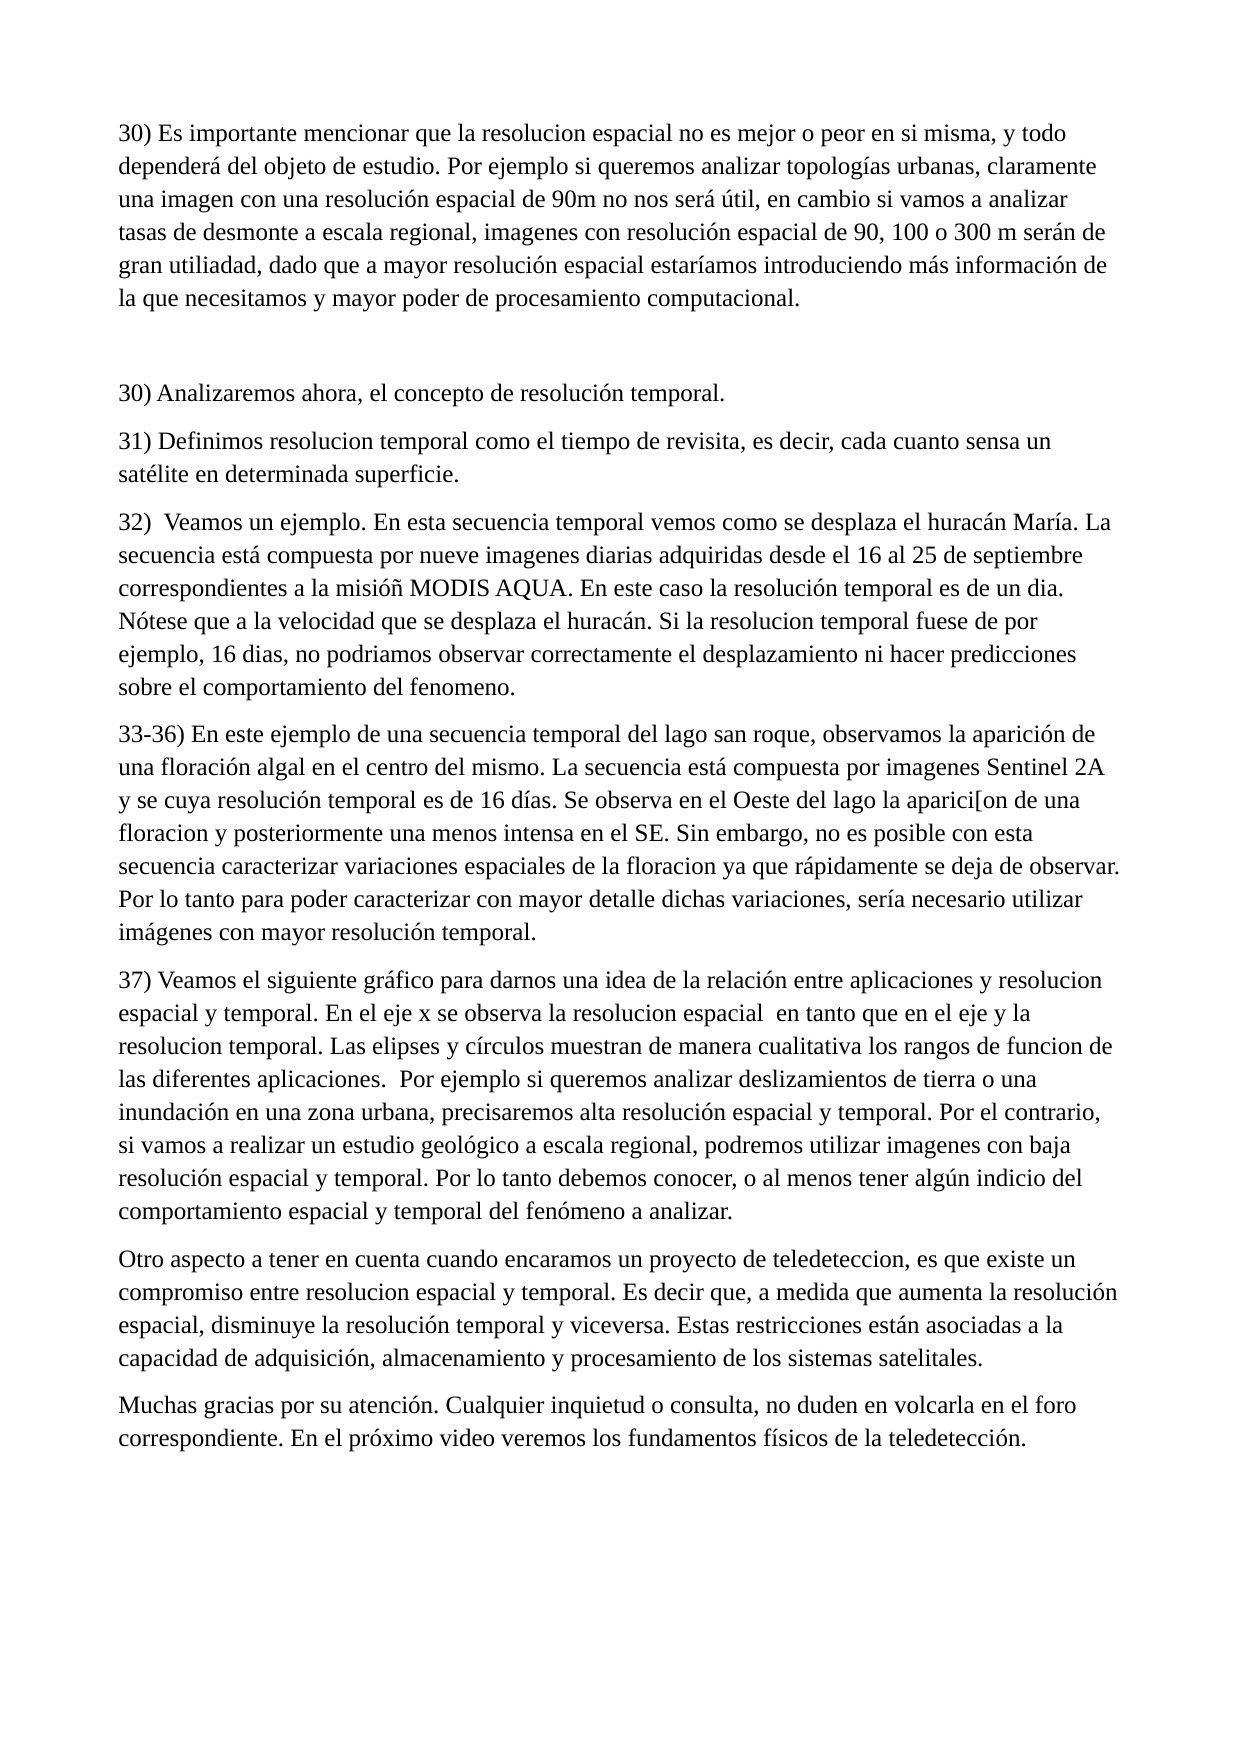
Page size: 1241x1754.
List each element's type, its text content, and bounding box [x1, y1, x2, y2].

text Muchas gracias por su atención. Cualquier inquietud o consulta, no duden en volcarla en el foro correspondiente. En el próximo video veremos los fundamentos físicos de la teledetección. [118, 1391, 1122, 1452]
text 33-36) En este ejemplo de una secuencia temporal del lago san roque, observamos la aparición de una floración algal en el centro del mismo. La secuencia está compuesta por imagenes Sentinel 2A y se cuya resolución temporal es de 16 días. Se observa en el Oeste del lago la aparici[on de una floracion y posteriormente una menos intensa en el SE. Sin embargo, no es posible con esta secuencia caracterizar variaciones espaciales de la floracion ya que rápidamente se deja de observar. Por lo tanto para poder caracterizar con mayor detalle dichas variaciones, sería necesario utilizar imágenes con mayor resolución temporal. [118, 719, 1122, 946]
text 30) Es importante mencionar que la resolucion espacial no es mejor o peor en si misma, y todo dependerá del objeto de estudio. Por ejemplo si queremos analizar topologías urbanas, claramente una imagen con una resolución espacial de 90m no nos será útil, en cambio si vamos a analizar tasas de desmonte a escala regional, imagenes con resolución espacial de 90, 100 o 300 m serán de gran utiliadad, dado que a mayor resolución espacial estaríamos introduciendo más información de la que necesitamos y mayor poder de procesamiento computacional. [118, 118, 1122, 312]
text 30) Analizaremos ahora, el concepto de resolución temporal. [118, 378, 1122, 407]
text 37) Veamos el siguiente gráfico para darnos una idea de la relación entre aplicaciones y resolucion espacial y temporal. En el eje x se observa la resolucion espacial en tanto que en el eje y la resolucion temporal. Las elipses y círculos muestran de manera cualitativa los rangos de funcion de las diferentes aplicaciones. Por ejemplo si queremos analizar deslizamientos de tierra o una inundación en una zona urbana, precisaremos alta resolución espacial y temporal. Por el contrario, si vamos a realizar un estudio geológico a escala regional, podremos utilizar imagenes con baja resolución espacial y temporal. Por lo tanto debemos conocer, o al menos tener algún indicio del comportamiento espacial y temporal del fenómeno a analizar. [118, 965, 1122, 1225]
text 32) Veamos un ejemplo. En esta secuencia temporal vemos como se desplaza el huracán María. La secuencia está compuesta por nueve imagenes diarias adquiridas desde el 16 al 25 de septiembre correspondientes a la misióñ MODIS AQUA. En este caso la resolución temporal es de un dia. Nótese que a la velocidad que se desplaza el huracán. Si la resolucion temporal fuese de por ejemplo, 16 dias, no podriamos observar correctamente el desplazamiento ni hacer predicciones sobre el comportamiento del fenomeno. [118, 507, 1122, 701]
text Otro aspecto a tener en cuenta cuando encaramos un proyecto de teledeteccion, es que existe un compromiso entre resolucion espacial y temporal. Es decir que, a medida que aumenta la resolución espacial, disminuye la resolución temporal y viceversa. Estas restricciones están asociadas a la capacidad de adquisición, almacenamiento y procesamiento de los sistemas satelitales. [118, 1244, 1122, 1372]
text 31) Definimos resolucion temporal como el tiempo de revisita, es decir, cada cuanto sensa un satélite en determinada superficie. [118, 426, 1122, 488]
